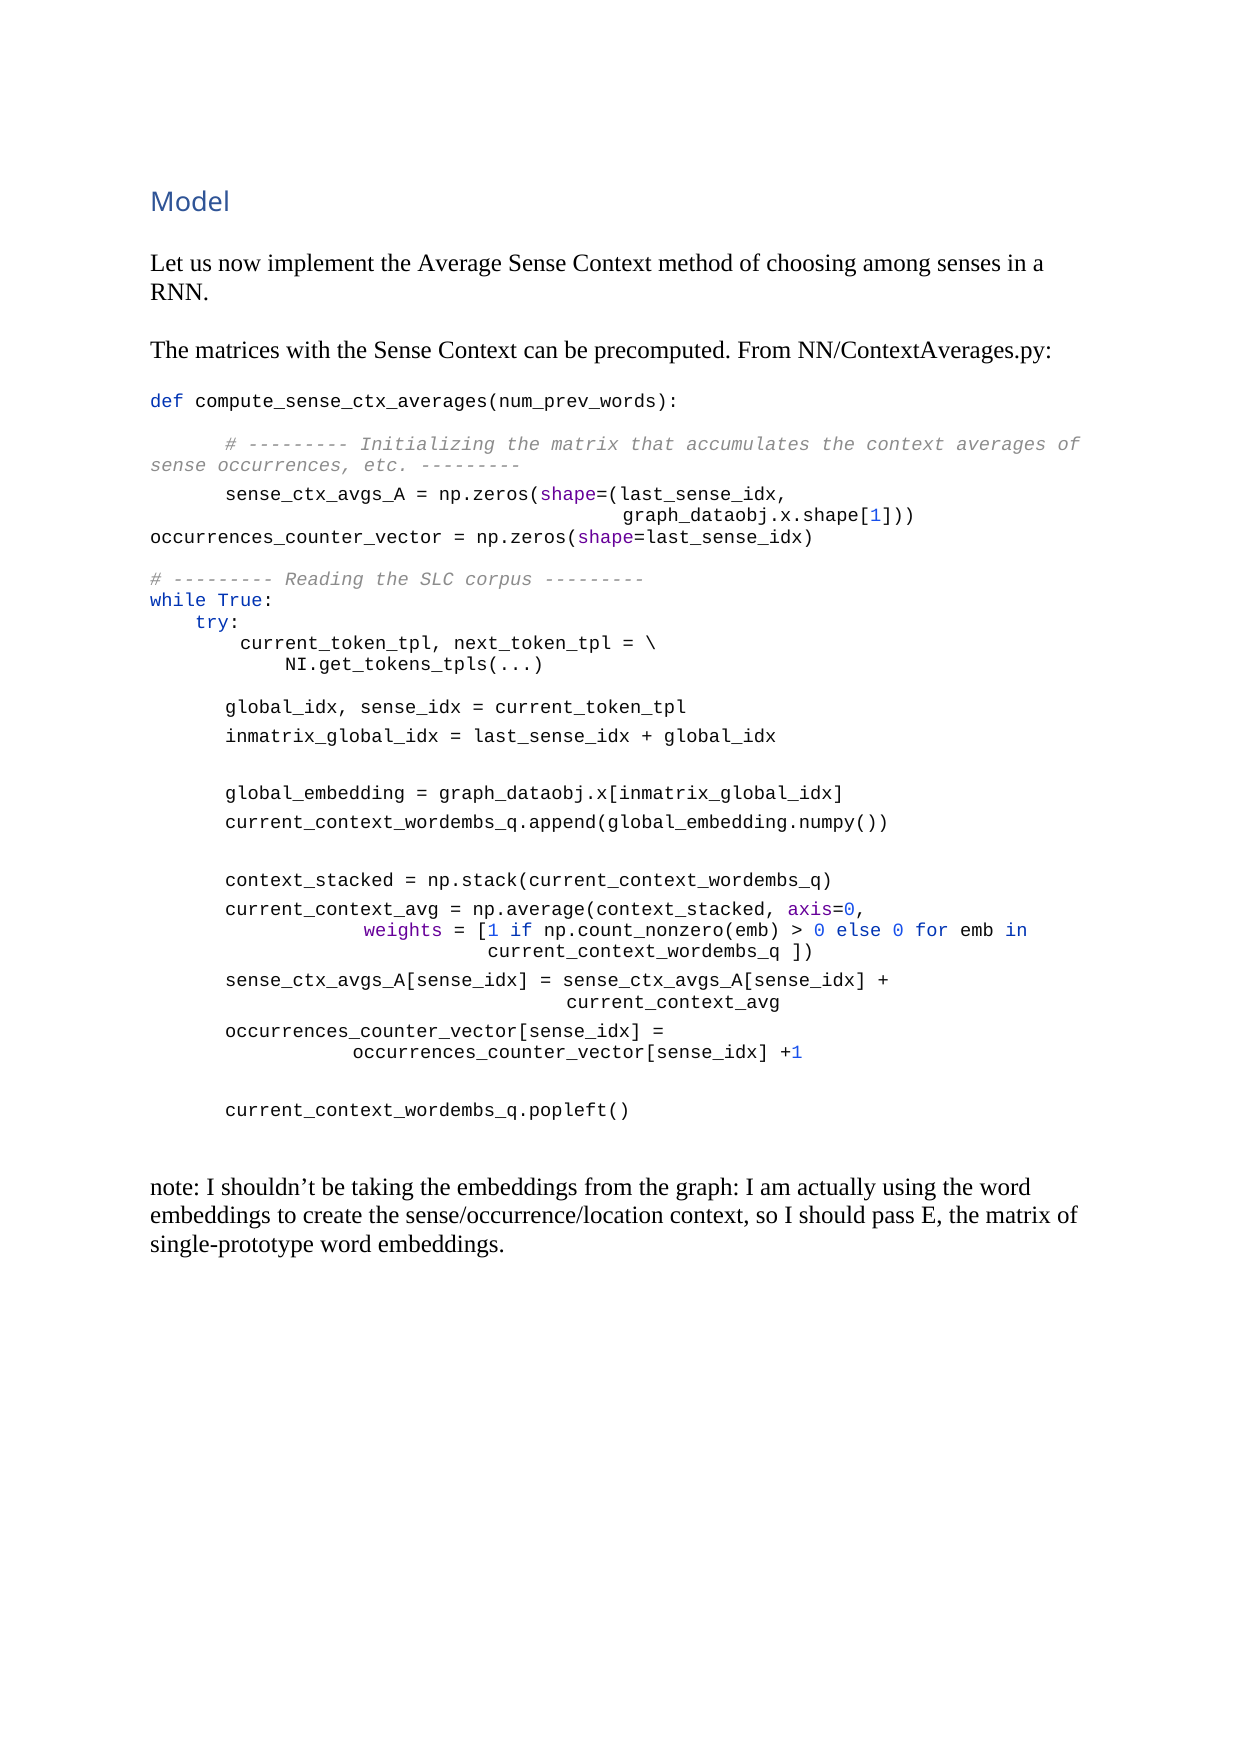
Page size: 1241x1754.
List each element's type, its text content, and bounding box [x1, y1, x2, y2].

text # --------- Initializing the matrix that accumulates the context averages of sense occurrences, etc. --------- sense_ctx_avgs_A = np.zeros(shape=(last_sense_idx, graph_dataobj.x.shape[1])) occurrences_counter_vector = np.zeros(shape=last_sense_idx) [150, 435, 1090, 549]
text note: I shouldn’t be taking the embeddings from the graph: I am actually using the word embeddings to create the sense/occurrence/location context, so I should pass E, the matrix of single-prototype word embeddings. [150, 1172, 1090, 1258]
text # --------- Reading the SLC corpus --------- while True: try: current_token_tpl, next_token_tpl = \ NI.get_tokens_tpls(...) [150, 570, 1090, 676]
text The matrices with the Sense Context can be precomputed. From NN/ContextAverages.py: [150, 335, 1090, 363]
text def compute_sense_ctx_averages(num_prev_words): [150, 392, 1090, 413]
text Let us now implement the Average Sense Context method of choosing among senses in a RNN. [150, 248, 1090, 306]
text global_idx, sense_idx = current_token_tpl inmatrix_global_idx = last_sense_idx + global_idx global_embedding = graph_dataobj.x[inmatrix_global_idx] current_context_wordembs_q.append(global_embedding.numpy()) context_stacked = np.stack(current_context_wordembs_q) current_context_avg = np.average(context_stacked, axis=0, weights = [1 if np.count_nonzero(emb) > 0 else 0 for emb in current_context_wordembs_q ]) sense_ctx_avgs_A[sense_idx] = sense_ctx_avgs_A[sense_idx] + current_context_avg occurrences_counter_vector[sense_idx] = occurrences_counter_vector[sense_idx] +1 current_context_wordembs_q.popleft() [150, 697, 1090, 1122]
subtitle Model [150, 183, 1090, 220]
